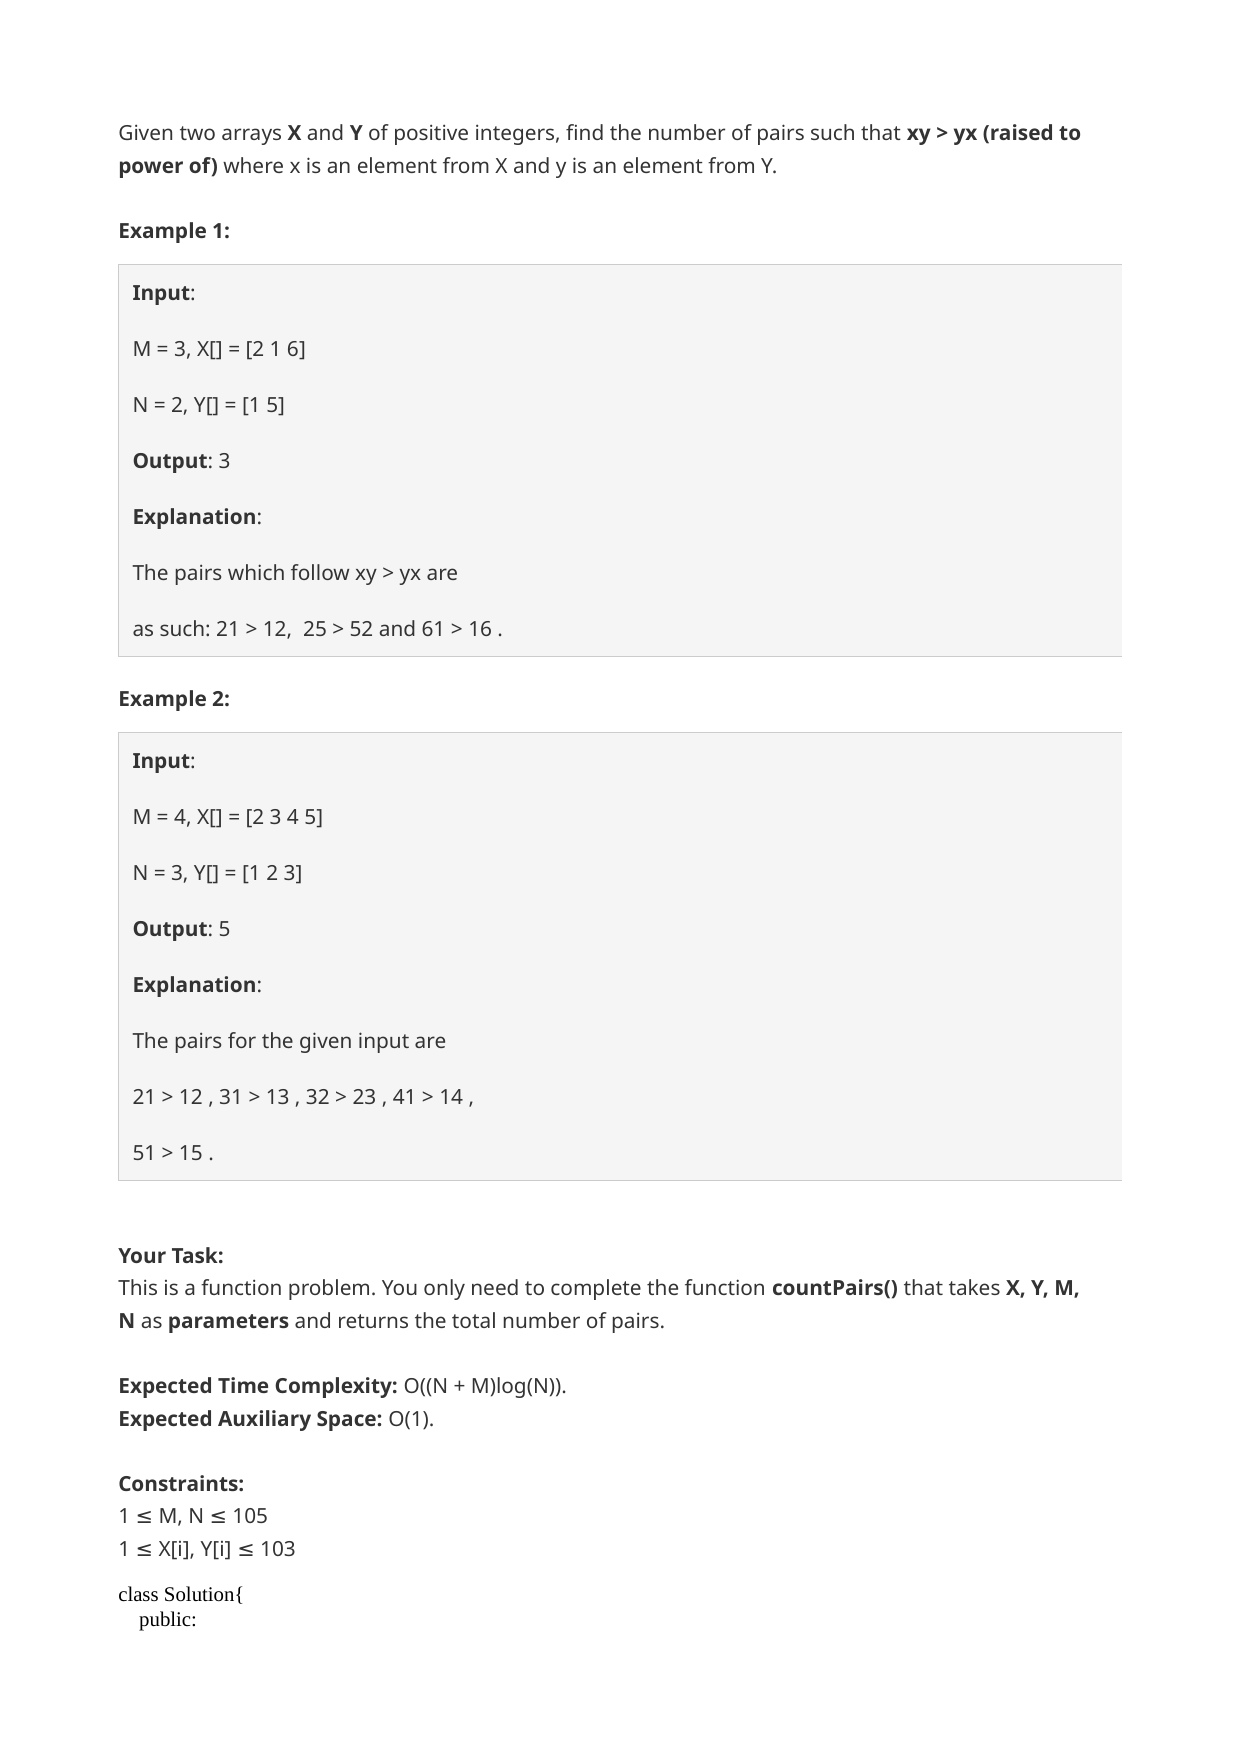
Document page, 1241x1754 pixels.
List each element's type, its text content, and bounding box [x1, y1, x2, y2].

text Your Task: This is a function problem. You only need to complete the function countPairs() that takes X, Y, M, N as parameters and returns the total number of pairs. Expected Time Complexity: O((N + M)log(N)). Expected Auxiliary Space: O(1). Constraints: 1 ≤ M, N ≤ 105 1 ≤ X[i], Y[i] ≤ 103 [118, 1208, 1122, 1563]
text N = 2, Y[] = [1 5] [119, 376, 1122, 419]
text Output: 5 [119, 900, 1122, 943]
text class Solution{ [118, 1582, 1122, 1606]
text M = 4, X[] = [2 3 4 5] [119, 788, 1122, 831]
text Input: [119, 733, 1122, 775]
text Example 2: [118, 684, 1122, 712]
text Input: [119, 265, 1122, 307]
text The pairs which follow xy > yx are [119, 544, 1122, 586]
text Given two arrays X and Y of positive integers, find the number of pairs such that xy > yx (raised to power of) where x is an element from X and y is an element from Y. Example 1: [118, 118, 1122, 244]
text 51 > 15 . [119, 1124, 1122, 1180]
text Explanation: [119, 956, 1122, 999]
text as such: 21 > 12, 25 > 52 and 61 > 16 . [119, 600, 1122, 656]
text 21 > 12 , 31 > 13 , 32 > 23 , 41 > 14 , [119, 1068, 1122, 1111]
text N = 3, Y[] = [1 2 3] [119, 844, 1122, 887]
text Explanation: [119, 488, 1122, 531]
text The pairs for the given input are [119, 1012, 1122, 1054]
text M = 3, X[] = [2 1 6] [119, 320, 1122, 363]
text Output: 3 [119, 432, 1122, 474]
text public: [118, 1606, 1122, 1631]
